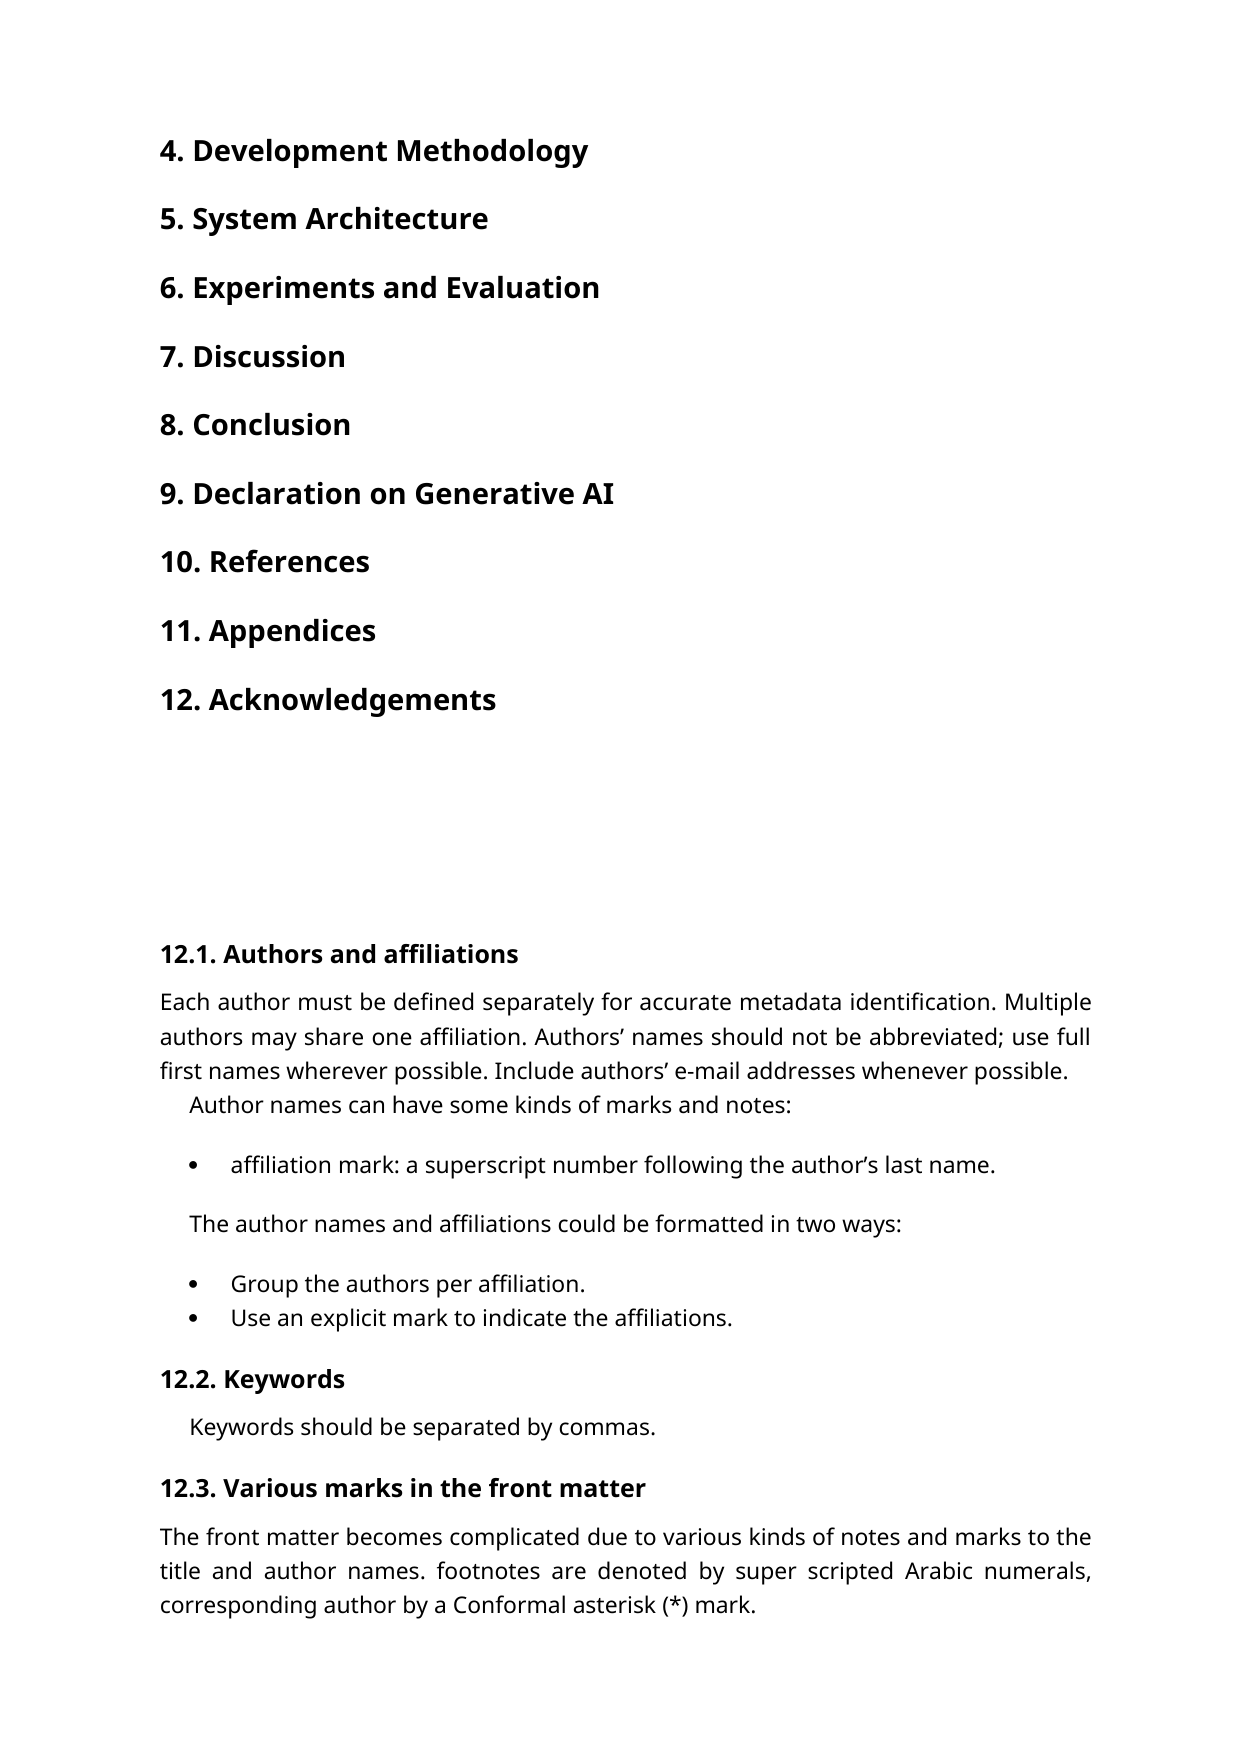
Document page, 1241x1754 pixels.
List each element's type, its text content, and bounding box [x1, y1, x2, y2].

subtitle System Architecture [159, 198, 1093, 238]
subtitle Declaration on Generative AI [159, 473, 1093, 513]
list Group the authors per affiliation. [189, 1268, 1093, 1299]
text The front matter becomes complicated due to various kinds of notes and marks to the title and author names. footnotes are denoted by super scripted Arabic numerals, corresponding author by a Conformal asterisk (*) mark. [159, 1521, 1093, 1621]
subtitle References [159, 542, 1093, 581]
list Use an explicit mark to indicate the affiliations. [189, 1302, 1093, 1333]
subtitle Various marks in the front matter [159, 1471, 1093, 1505]
subtitle Appendices [159, 610, 1093, 650]
subtitle Keywords [159, 1361, 1093, 1395]
list affiliation mark: a superscript number following the author’s last name. [189, 1149, 1093, 1180]
subtitle Experiments and Evaluation [159, 267, 1093, 307]
subtitle Authors and affiliations [159, 936, 1093, 971]
subtitle Development Methodology [159, 130, 1093, 169]
text Keywords should be separated by commas. [159, 1411, 1093, 1442]
subtitle Discussion [159, 336, 1093, 376]
text Each author must be defined separately for accurate metadata identification. Multiple authors may share one affiliation. Authors’ names should not be abbreviated; use full first names wherever possible. Include authors’ e-mail addresses whenever possible. [159, 986, 1093, 1086]
subtitle Conclusion [159, 404, 1093, 444]
text Author names can have some kinds of marks and notes: [159, 1089, 1093, 1121]
subtitle Acknowledgements [159, 679, 1093, 719]
text The author names and affiliations could be formatted in two ways: [159, 1208, 1093, 1239]
